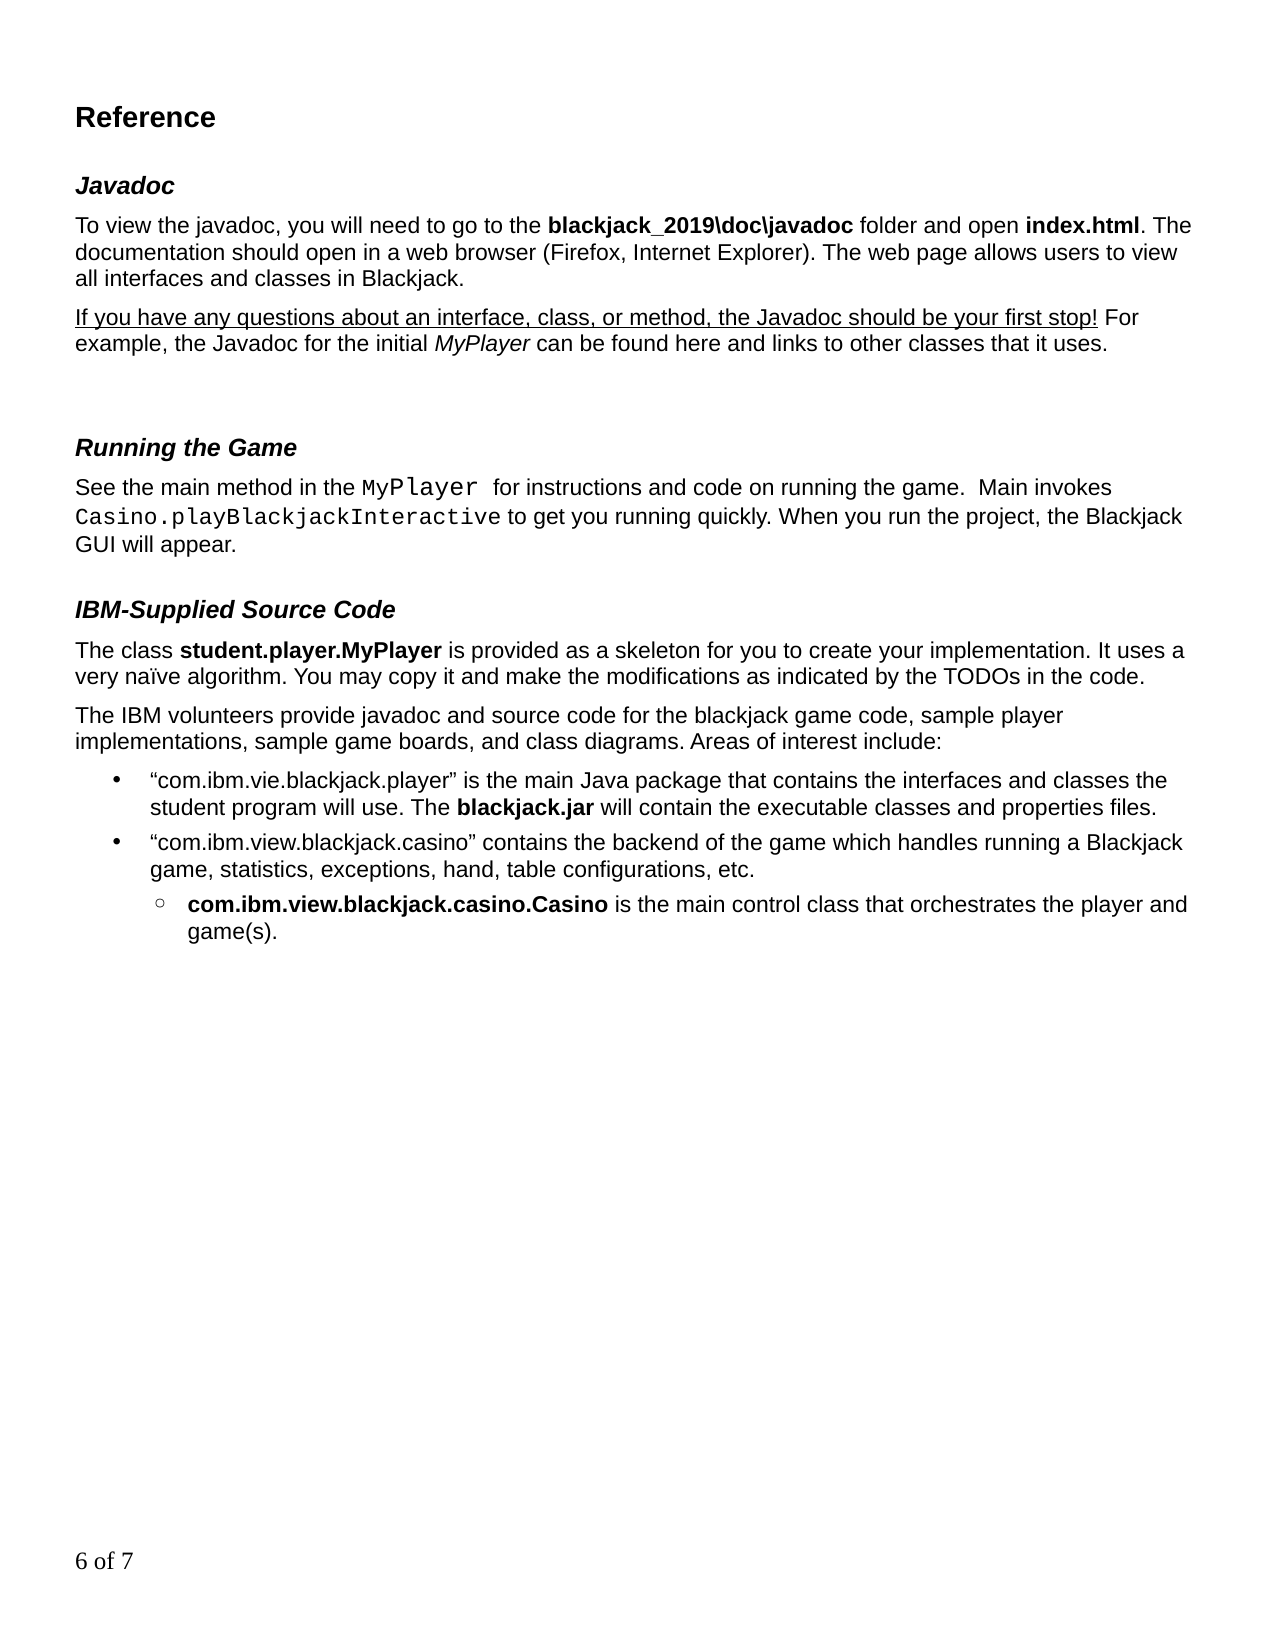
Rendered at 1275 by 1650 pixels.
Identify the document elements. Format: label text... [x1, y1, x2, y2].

text To view the javadoc, you will need to go to the blackjack_2019\doc\javadoc folder and open index.html. The documentation should open in a web browser (Firefox, Internet Explorer). The web page allows users to view all interfaces and classes in Blackjack. [75, 212, 1200, 291]
text The IBM volunteers provide javadoc and source code for the blackjack game code, sample player implementations, sample game boards, and class diagrams. Areas of interest include: [75, 702, 1200, 754]
subtitle IBM-Supplied Source Code [75, 595, 1200, 624]
text See the main method in the MyPlayer for instructions and code on running the game. Main invokes Casino.playBlackjackInteractive to get you running quickly. When you run the project, the Blackjack GUI will appear. [75, 474, 1200, 558]
subtitle Javadoc [75, 171, 1200, 200]
subtitle Running the Game [75, 433, 1200, 462]
list com.ibm.view.blackjack.casino.Casino is the main control class that orchestrates the player and game(s). [150, 891, 1200, 944]
list “com.ibm.view.blackjack.casino” contains the backend of the game which handles running a Blackjack game, statistics, exceptions, hand, table configurations, etc. [112, 829, 1200, 882]
text If you have any questions about an interface, class, or method, the Javadoc should be your first stop! For example, the Javadoc for the initial MyPlayer can be found here and links to other classes that it uses. [75, 304, 1200, 357]
subtitle Reference [75, 100, 1200, 133]
list “com.ibm.vie.blackjack.player” is the main Java package that contains the interfaces and classes the student program will use. The blackjack.jar will contain the executable classes and properties files. [112, 767, 1200, 820]
text The class student.player.MyPlayer is provided as a skeleton for you to create your implementation. It uses a very naïve algorithm. You may copy it and make the modifications as indicated by the TODOs in the code. [75, 637, 1200, 689]
